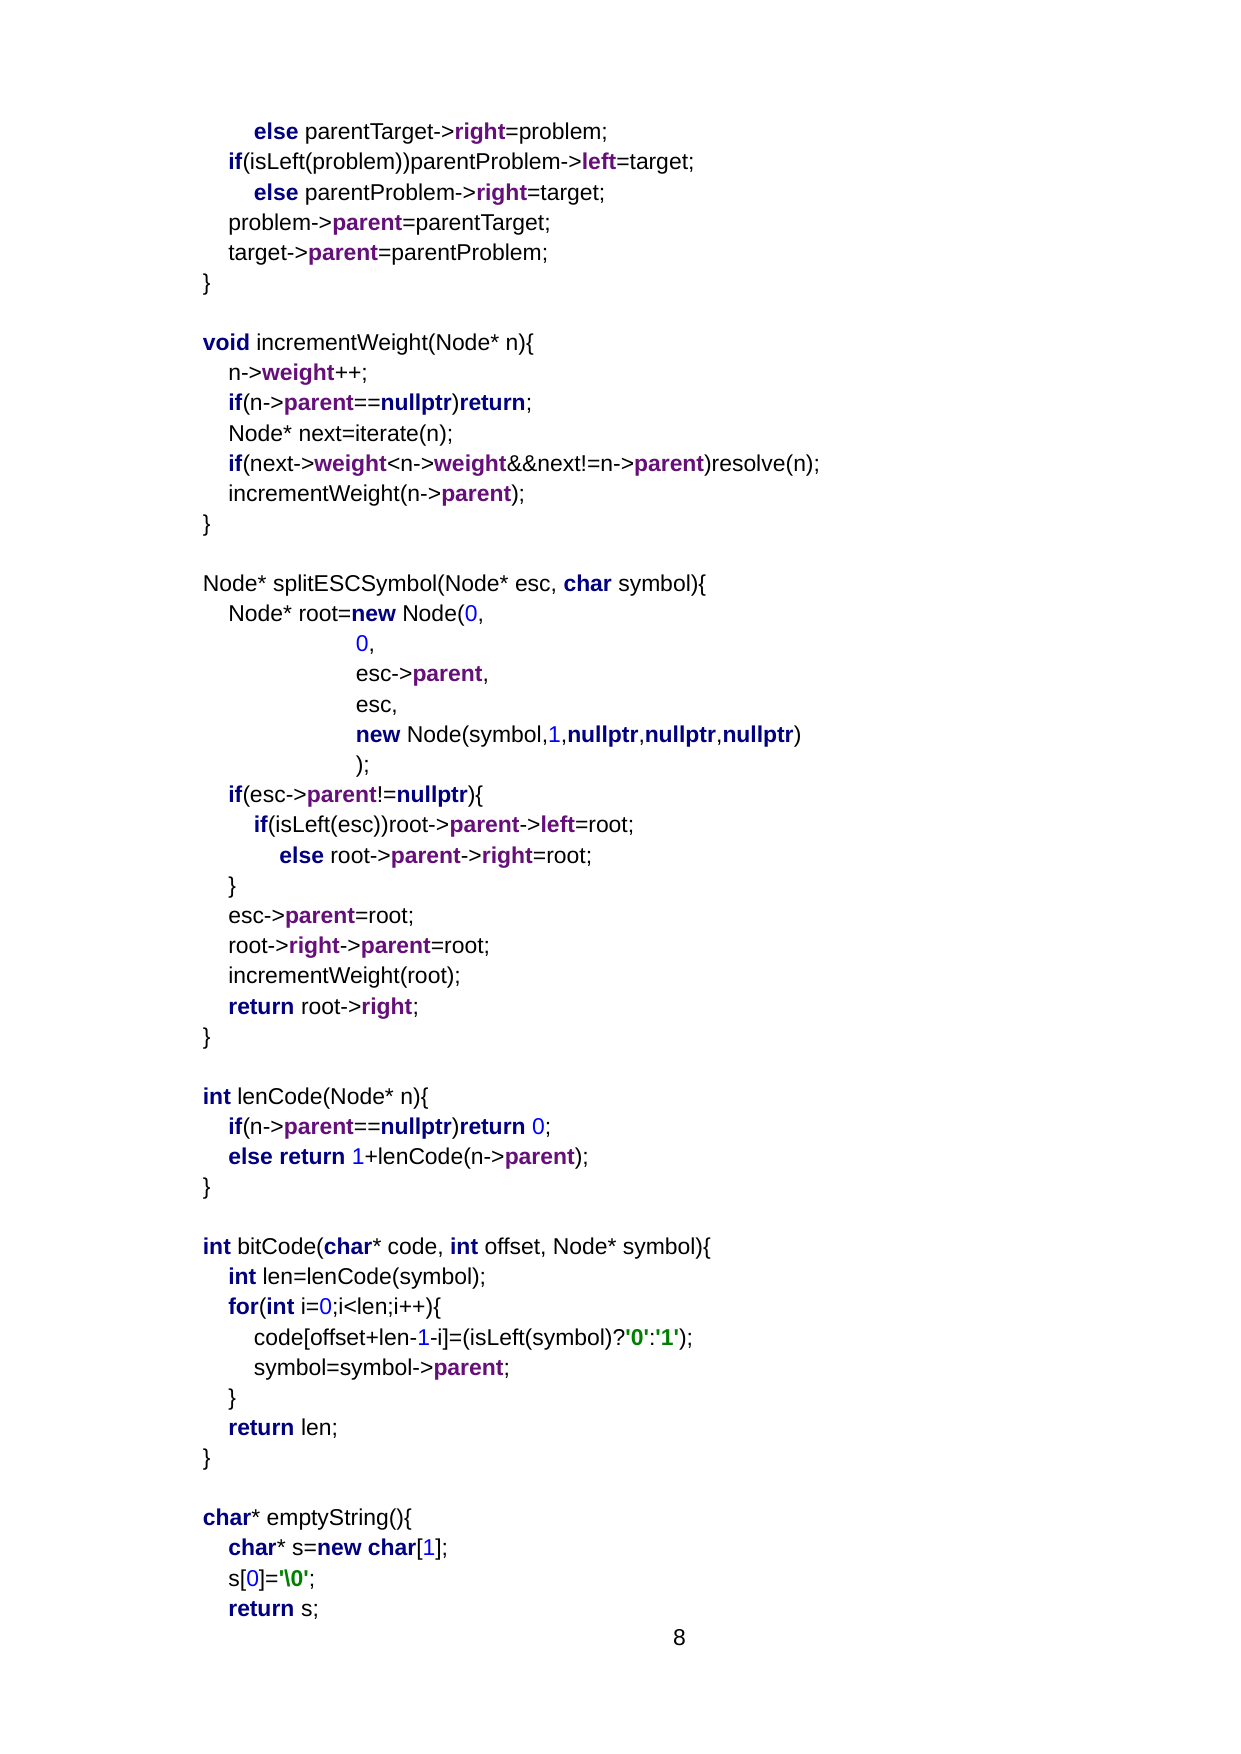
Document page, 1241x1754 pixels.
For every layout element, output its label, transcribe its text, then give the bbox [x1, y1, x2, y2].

text esc->parent=root; [177, 902, 1181, 928]
text } [177, 872, 1181, 898]
text if(next->weight<n->weight&&next!=n->parent)resolve(n); [177, 450, 1181, 476]
text int len=lenCode(symbol); [177, 1263, 1181, 1289]
text s[0]='\0'; [177, 1564, 1181, 1591]
text void incrementWeight(Node* n){ [177, 329, 1181, 355]
text new Node(symbol,1,nullptr,nullptr,nullptr) [177, 721, 1181, 747]
text n->weight++; [177, 359, 1181, 385]
text char* emptyString(){ [177, 1504, 1181, 1530]
text esc, [177, 691, 1181, 717]
text problem->parent=parentTarget; [177, 209, 1181, 235]
text symbol=symbol->parent; [177, 1354, 1181, 1380]
text else root->parent->right=root; [177, 842, 1181, 868]
text incrementWeight(n->parent); [177, 480, 1181, 506]
text if(n->parent==nullptr)return; [177, 389, 1181, 416]
text char* s=new char[1]; [177, 1534, 1181, 1561]
text for(int i=0;i<len;i++){ [177, 1293, 1181, 1320]
text } [177, 1173, 1181, 1199]
text incrementWeight(root); [177, 962, 1181, 989]
text code[offset+len-1-i]=(isLeft(symbol)?'0':'1'); [177, 1323, 1181, 1350]
text else return 1+lenCode(n->parent); [177, 1143, 1181, 1169]
text root->right->parent=root; [177, 932, 1181, 959]
text target->parent=parentProblem; [177, 239, 1181, 265]
text Node* next=iterate(n); [177, 419, 1181, 446]
text return s; [177, 1595, 1181, 1621]
text Node* root=new Node(0, [177, 600, 1181, 626]
text } [177, 510, 1181, 536]
text if(isLeft(problem))parentProblem->left=target; [177, 148, 1181, 175]
text } [177, 1444, 1181, 1471]
text if(n->parent==nullptr)return 0; [177, 1113, 1181, 1139]
text return root->right; [177, 993, 1181, 1019]
text return len; [177, 1414, 1181, 1441]
text } [177, 1023, 1181, 1049]
text ); [177, 751, 1181, 777]
text esc->parent, [177, 660, 1181, 687]
text int lenCode(Node* n){ [177, 1083, 1181, 1109]
text } [177, 269, 1181, 296]
text if(isLeft(esc))root->parent->left=root; [177, 811, 1181, 838]
text int bitCode(char* code, int offset, Node* symbol){ [177, 1233, 1181, 1259]
text 0, [177, 630, 1181, 657]
text Node* splitESCSymbol(Node* esc, char symbol){ [177, 570, 1181, 596]
text else parentProblem->right=target; [177, 178, 1181, 205]
text else parentTarget->right=problem; [177, 118, 1181, 144]
text } [177, 1384, 1181, 1410]
text if(esc->parent!=nullptr){ [177, 781, 1181, 808]
